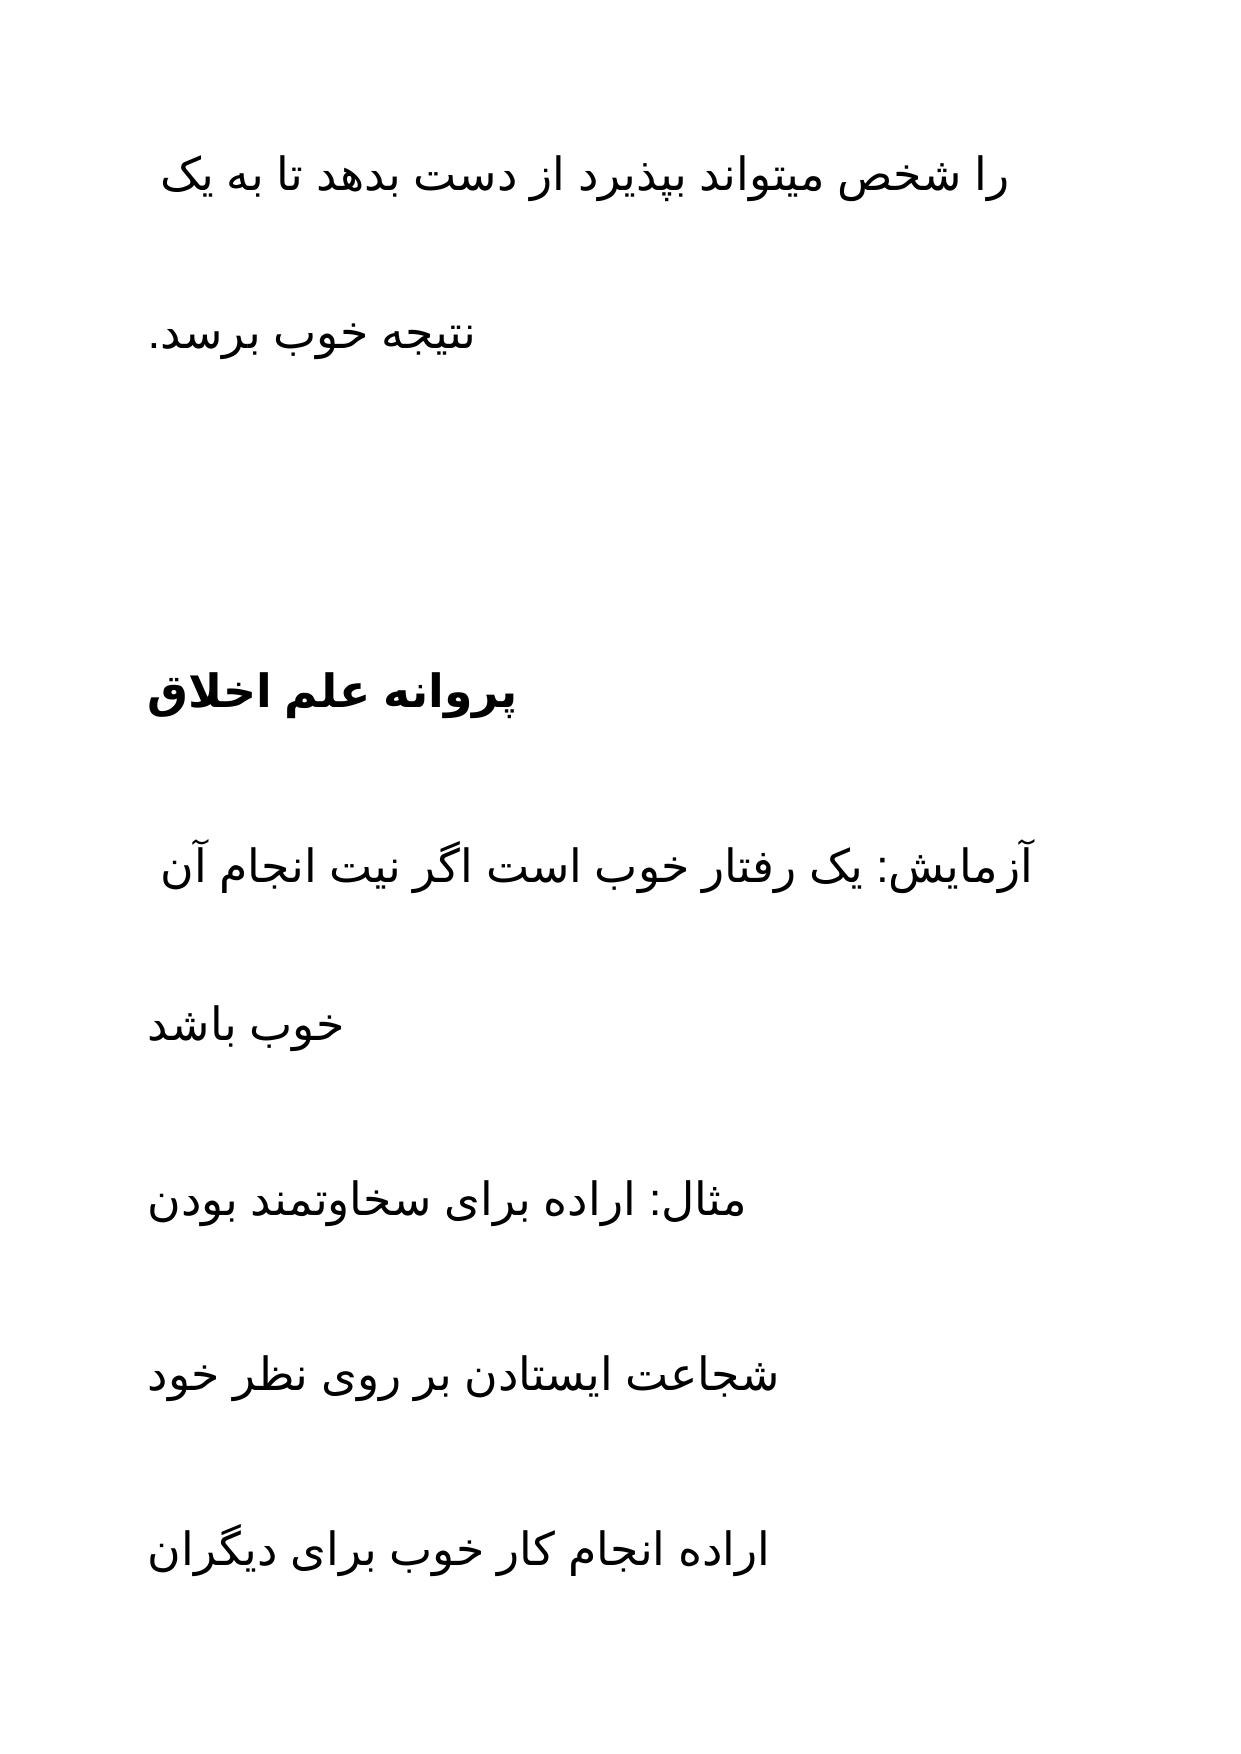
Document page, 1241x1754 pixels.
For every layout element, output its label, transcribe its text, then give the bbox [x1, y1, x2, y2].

text پروانه علم اخلاق [148, 665, 1093, 718]
text مثال: اراده برای سخاوتمند بودن [148, 1173, 1093, 1225]
text اراده انجام کار خوب برای دیگران [148, 1522, 1093, 1575]
text آزمایش: یک رفتار خوب است اگر نیت انجام آن خوب باشد [148, 840, 1093, 1051]
text شجاعت ایستادن بر روی نظر خود [148, 1347, 1093, 1400]
text را شخص میتواند بپذیرد از دست بدهد تا به یک نتیجه خوب برسد. [148, 148, 1093, 358]
